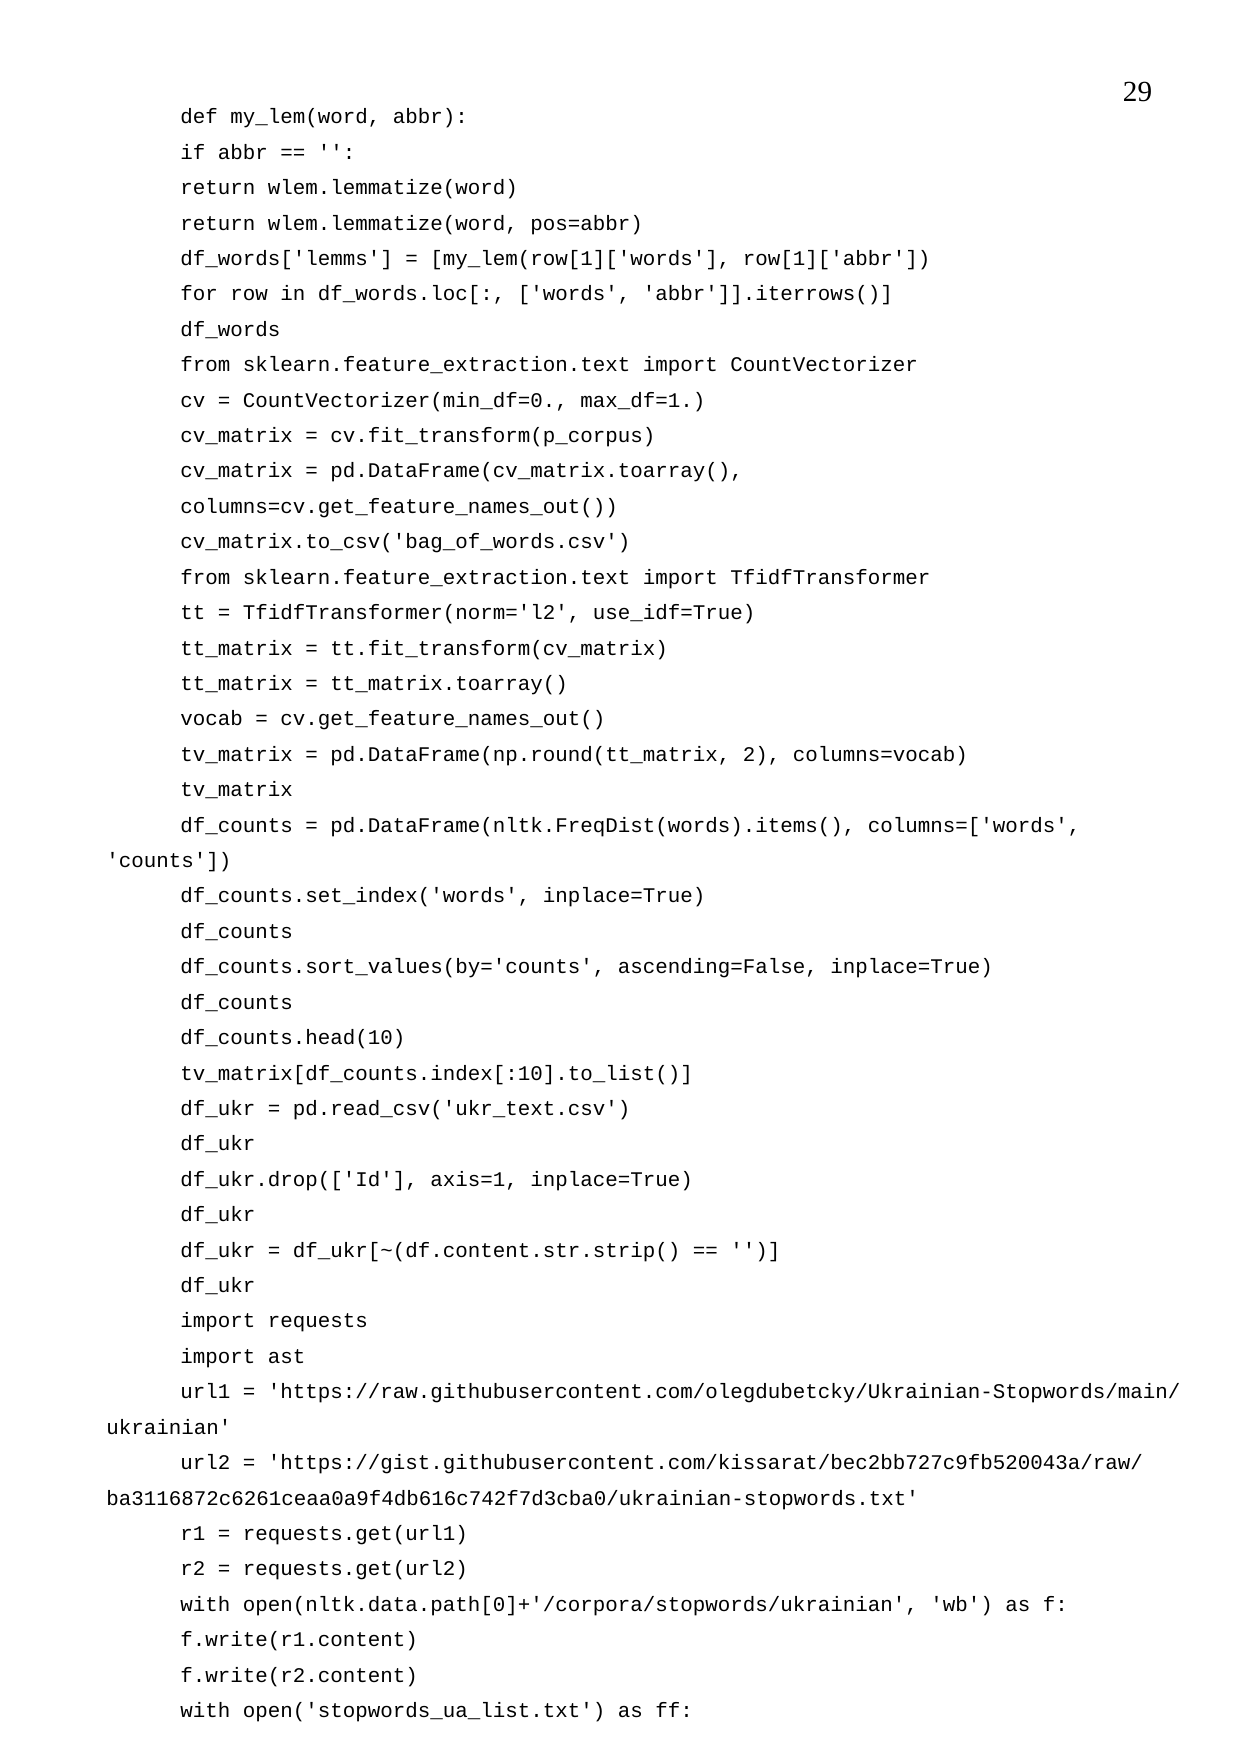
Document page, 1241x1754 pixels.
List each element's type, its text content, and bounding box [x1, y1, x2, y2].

text from sklearn.feature_extraction.text import TfidfTransformer [106, 567, 1198, 590]
text df_counts [106, 921, 1198, 944]
text with open(nltk.data.path[0]+'/corpora/stopwords/ukrainian', 'wb') as f: [106, 1594, 1198, 1617]
text df_counts [106, 992, 1198, 1015]
text cv_matrix = pd.DataFrame(cv_matrix.toarray(), [106, 460, 1198, 484]
text df_counts.sort_values(by='counts', ascending=False, inplace=True) [106, 956, 1198, 980]
text def my_lem(word, abbr): [106, 106, 1198, 130]
text with open('stopwords_ua_list.txt') as ff: [106, 1700, 1198, 1724]
text for row in df_words.loc[:, ['words', 'abbr']].iterrows()] [106, 283, 1198, 307]
text df_counts = pd.DataFrame(nltk.FreqDist(words).items(), columns=['words', 'counts']) [106, 814, 1198, 874]
text df_words['lemms'] = [my_lem(row[1]['words'], row[1]['abbr']) [106, 248, 1198, 272]
text df_ukr [106, 1133, 1198, 1157]
text import requests [106, 1310, 1198, 1334]
text df_words [106, 319, 1198, 342]
text vocab = cv.get_feature_names_out() [106, 708, 1198, 732]
text df_ukr = pd.read_csv('ukr_text.csv') [106, 1098, 1198, 1122]
text r2 = requests.get(url2) [106, 1558, 1198, 1582]
text df_counts.set_index('words', inplace=True) [106, 885, 1198, 909]
text cv = CountVectorizer(min_df=0., max_df=1.) [106, 389, 1198, 413]
text r1 = requests.get(url1) [106, 1523, 1198, 1547]
text df_ukr [106, 1275, 1198, 1299]
text df_counts.head(10) [106, 1027, 1198, 1051]
text from sklearn.feature_extraction.text import CountVectorizer [106, 354, 1198, 378]
text df_ukr [106, 1204, 1198, 1228]
text tt_matrix = tt_matrix.toarray() [106, 673, 1198, 697]
text df_ukr.drop(['Id'], axis=1, inplace=True) [106, 1169, 1198, 1192]
text cv_matrix = cv.fit_transform(p_corpus) [106, 425, 1198, 449]
text return wlem.lemmatize(word, pos=abbr) [106, 212, 1198, 236]
text tv_matrix = pd.DataFrame(np.round(tt_matrix, 2), columns=vocab) [106, 744, 1198, 767]
text tt = TfidfTransformer(norm='l2', use_idf=True) [106, 602, 1198, 626]
text columns=cv.get_feature_names_out()) [106, 496, 1198, 519]
text f.write(r1.content) [106, 1629, 1198, 1653]
text import ast [106, 1346, 1198, 1369]
text url2 = 'https://gist.githubusercontent.com/kissarat/bec2bb727c9fb520043a/raw/ba3116872c6261ceaa0a9f4db616c742f7d3cba0/ukrainian-stopwords.txt' [106, 1452, 1198, 1511]
text return wlem.lemmatize(word) [106, 177, 1198, 201]
text if abbr == '': [106, 142, 1198, 165]
text tv_matrix[df_counts.index[:10].to_list()] [106, 1062, 1198, 1086]
text f.write(r2.content) [106, 1664, 1198, 1688]
text tt_matrix = tt.fit_transform(cv_matrix) [106, 637, 1198, 661]
text cv_matrix.to_csv('bag_of_words.csv') [106, 531, 1198, 555]
text url1 = 'https://raw.githubusercontent.com/olegdubetcky/Ukrainian-Stopwords/main/ukrainian' [106, 1381, 1198, 1440]
text tv_matrix [106, 779, 1198, 803]
text df_ukr = df_ukr[~(df.content.str.strip() == '')] [106, 1239, 1198, 1263]
